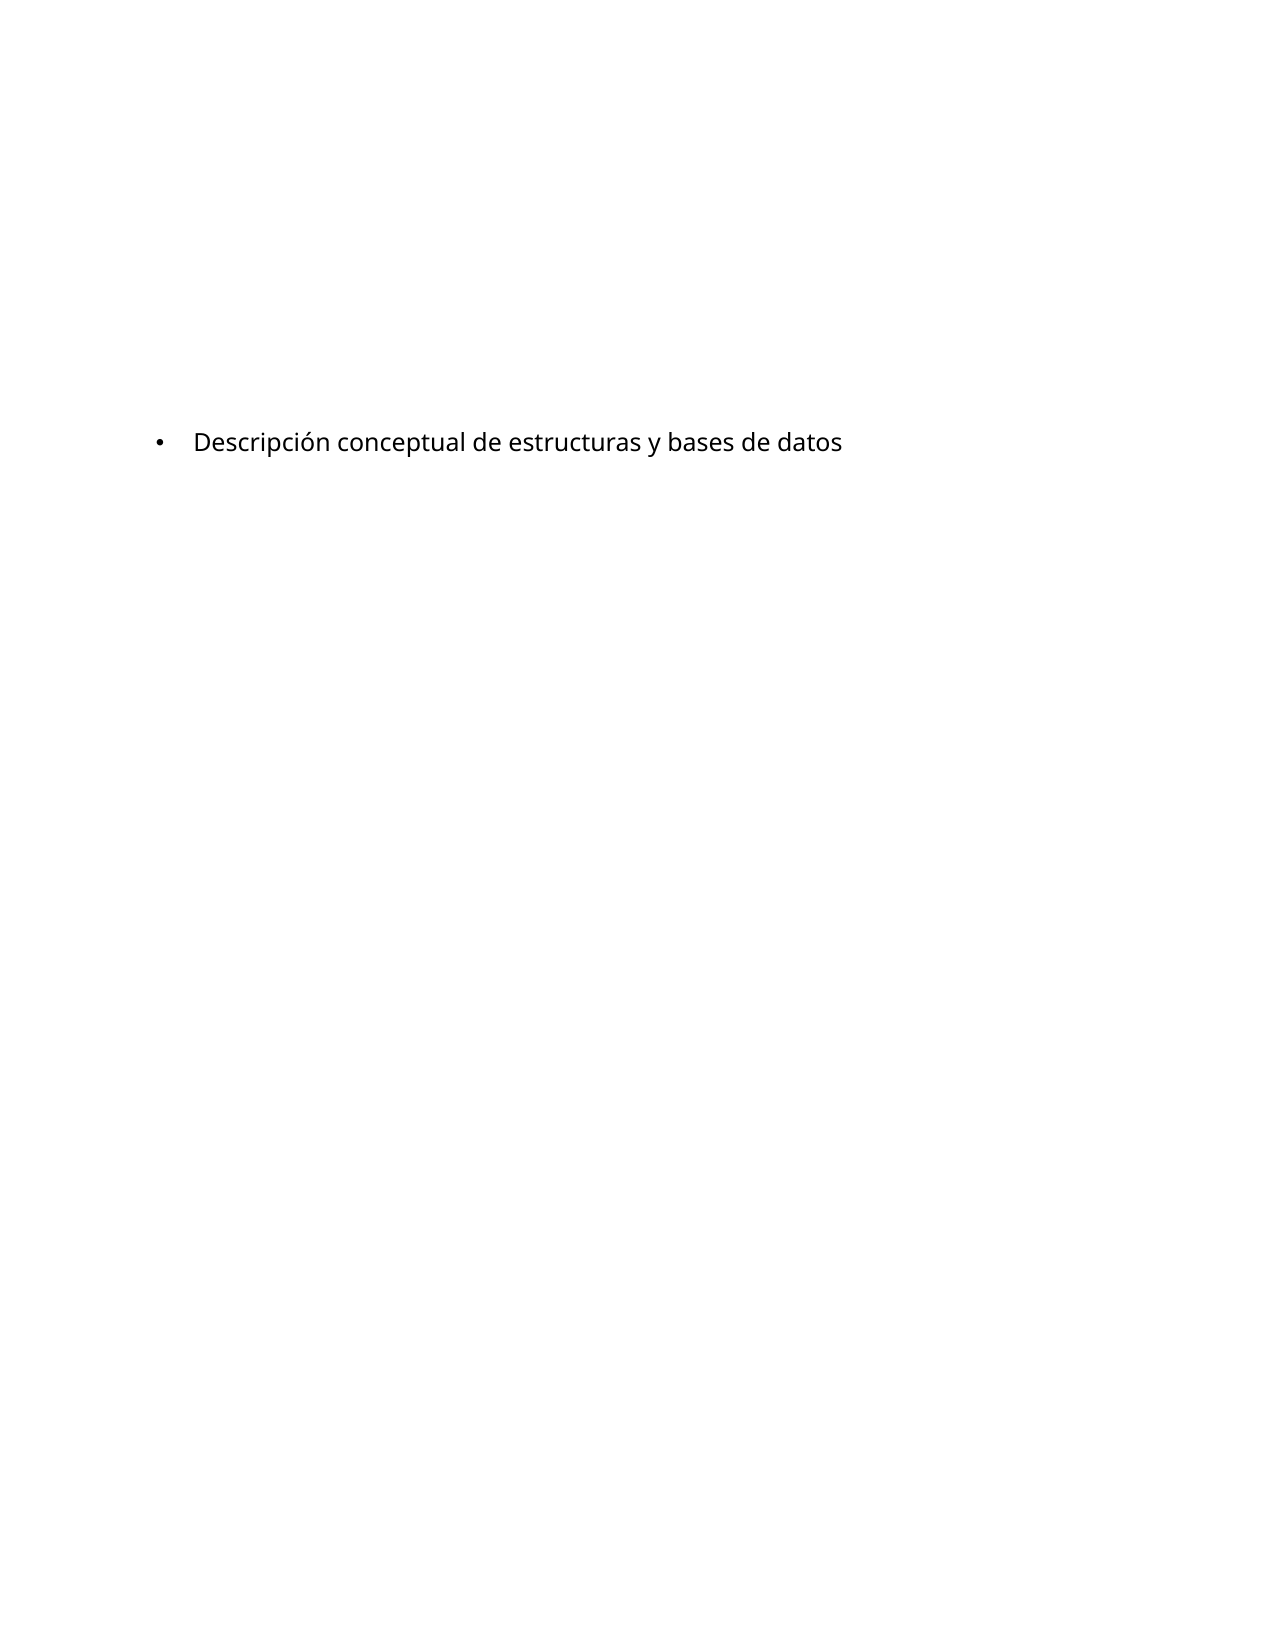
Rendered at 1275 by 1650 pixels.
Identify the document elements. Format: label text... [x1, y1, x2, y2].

list Descripción conceptual de estructuras y bases de datos [156, 425, 1157, 459]
